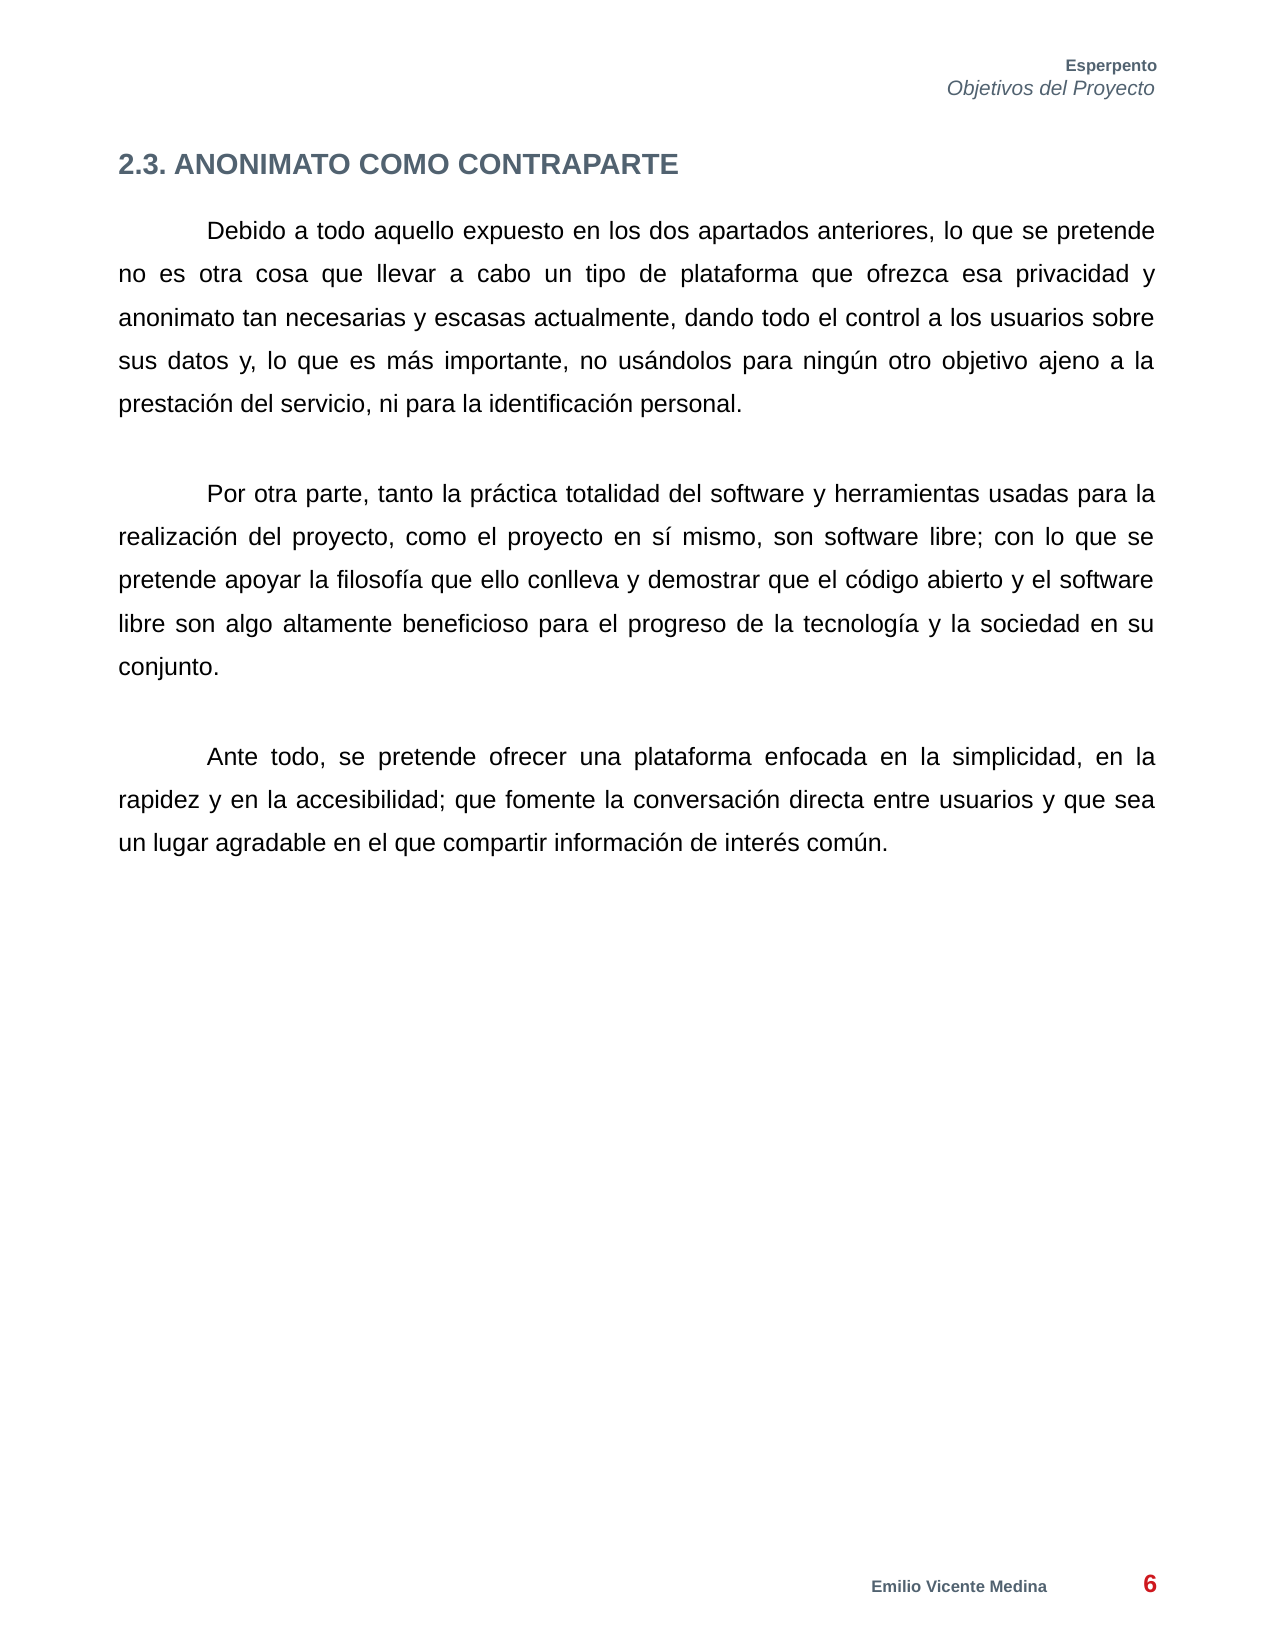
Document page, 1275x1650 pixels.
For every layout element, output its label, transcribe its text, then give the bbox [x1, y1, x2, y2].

text Objetivos del Proyecto [118, 75, 1157, 99]
subtitle 2.3. anonimato como contraparte [118, 147, 1157, 181]
text Por otra parte, tanto la práctica totalidad del software y herramientas usadas para la realización del proyecto, como el proyecto en sí mismo, son software libre; con lo que se pretende apoyar la filosofía que ello conlleva y demostrar que el código abierto y el software libre son algo altamente beneficioso para el progreso de la tecnología y la sociedad en su conjunto. [118, 479, 1157, 680]
text Ante todo, se pretende ofrecer una plataforma enfocada en la simplicidad, en la rapidez y en la accesibilidad; que fomente la conversación directa entre usuarios y que sea un lugar agradable en el que compartir información de interés común. [118, 742, 1157, 857]
text Debido a todo aquello expuesto en los dos apartados anteriores, lo que se pretende no es otra cosa que llevar a cabo un tipo de plataforma que ofrezca esa privacidad y anonimato tan necesarias y escasas actualmente, dando todo el control a los usuarios sobre sus datos y, lo que es más importante, no usándolos para ningún otro objetivo ajeno a la prestación del servicio, ni para la identificación personal. [118, 216, 1157, 417]
text Esperpento [118, 56, 1157, 75]
